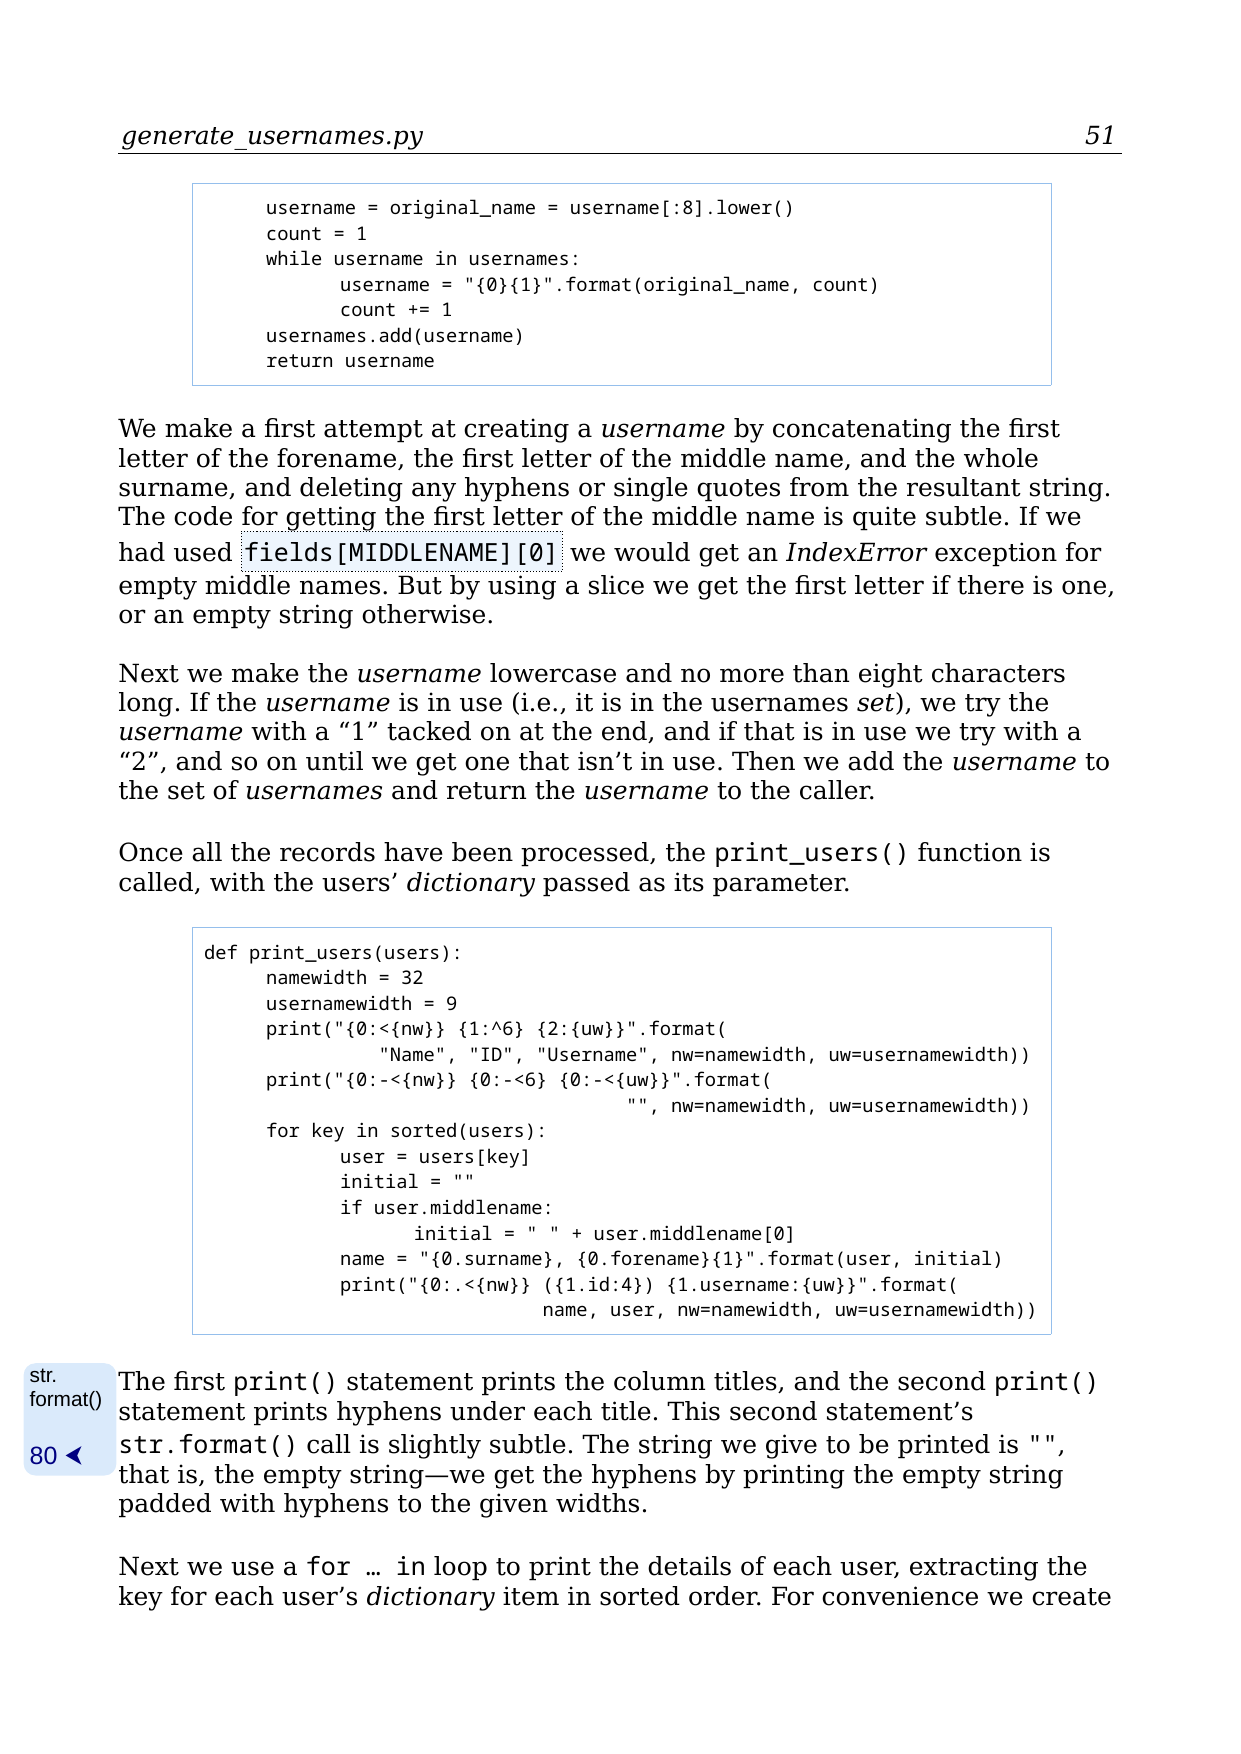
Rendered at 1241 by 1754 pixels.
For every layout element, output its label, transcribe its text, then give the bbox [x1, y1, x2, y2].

text return username [193, 336, 1051, 385]
text name = "{0.surname}, {0.forename}{1}".format(user, initial) [193, 1233, 1051, 1259]
text count = 1 [193, 208, 1051, 234]
text print("{0:.<{nw}} ({1.id:4}) {1.username:{uw}}".format( [193, 1259, 1051, 1284]
text username = "{0}{1}".format(original_name, count) [193, 259, 1051, 285]
text count += 1 [193, 285, 1051, 310]
text initial = "" [193, 1157, 1051, 1182]
text name, user, nw=namewidth, uw=usernamewidth)) [193, 1284, 1051, 1334]
text while username in usernames: [193, 234, 1051, 259]
text Next we use a for … in loop to print the details of each user, extracting the key for each user’s dictionary item in sorted order. For convenience we create [118, 1548, 1122, 1612]
text def print_users(users): [193, 928, 1051, 953]
text user = users[key] [193, 1131, 1051, 1157]
text username = original_name = username[:8].lower() [193, 184, 1051, 208]
text Next we make the username lowercase and no more than eight characters long. If the username is in use (i.e., it is in the usernames set), we try the username with a “1” tacked on at the end, and if that is in use we try with a “2”, and so on until we get one that isn’t in use. Then we add the username to the set of usernames and return the username to the caller. [118, 659, 1122, 805]
text if user.middlename: [193, 1182, 1051, 1208]
text "", nw=namewidth, uw=usernamewidth)) [193, 1080, 1051, 1106]
text print("{0:-<{nw}} {0:-<6} {0:-<{uw}}".format( [193, 1055, 1051, 1080]
text "Name", "ID", "Username", nw=namewidth, uw=usernamewidth)) [193, 1029, 1051, 1055]
text for key in sorted(users): [193, 1106, 1051, 1131]
text Once all the records have been processed, the print_users() function is called, with the users’ dictionary passed as its parameter. [118, 834, 1122, 898]
text initial = " " + user.middlename[0] [193, 1208, 1051, 1233]
text We make a first attempt at creating a username by concatenating the first letter of the forename, the first letter of the middle name, and the whole surname, and deleting any hyphens or single quotes from the resultant string. The code for getting the first letter of the middle name is quite subtle. If we had used fields[MIDDLENAME][0] we would get an IndexError exception for empty middle names. But by using a slice we get the first letter if there is one, or an empty string otherwise. [118, 414, 1122, 630]
text namewidth = 32 [193, 953, 1051, 978]
text The first print() statement prints the column titles, and the second print() statement prints hyphens under each title. This second statement’s str.format() call is slightly subtle. The string we give to be printed is "", that is, the empty string—we get the hyphens by printing the empty string padded with hyphens to the given widths. [118, 1363, 1122, 1519]
text print("{0:<{nw}} {1:^6} {2:{uw}}".format( [193, 1004, 1051, 1029]
text usernamewidth = 9 [193, 978, 1051, 1004]
text usernames.add(username) [193, 310, 1051, 336]
